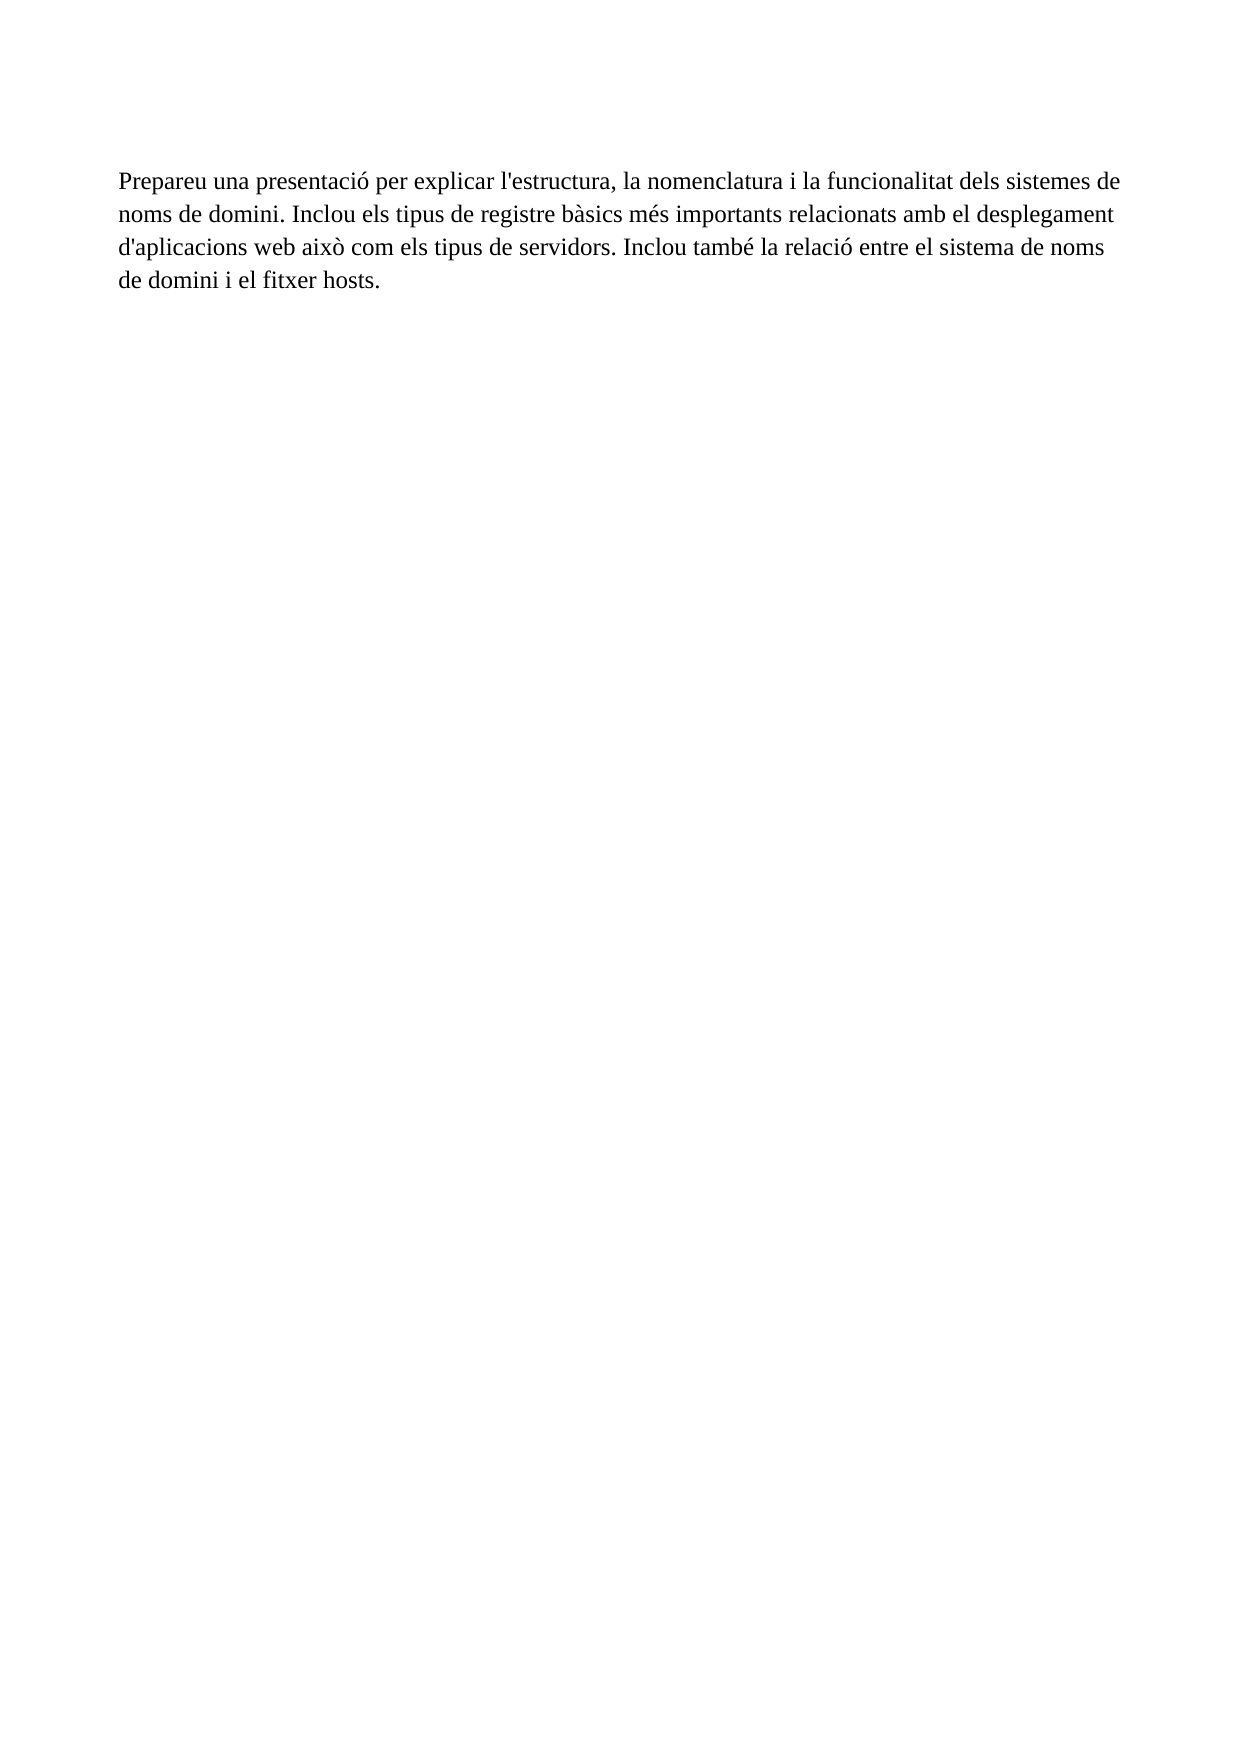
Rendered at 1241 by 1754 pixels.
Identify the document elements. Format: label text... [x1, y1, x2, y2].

text Prepareu una presentació per explicar l'estructura, la nomenclatura i la funcionalitat dels sistemes de noms de domini. Inclou els tipus de registre bàsics més importants relacionats amb el desplegament d'aplicacions web això com els tipus de servidors. Inclou també la relació entre el sistema de noms de domini i el fitxer hosts. [118, 166, 1122, 293]
